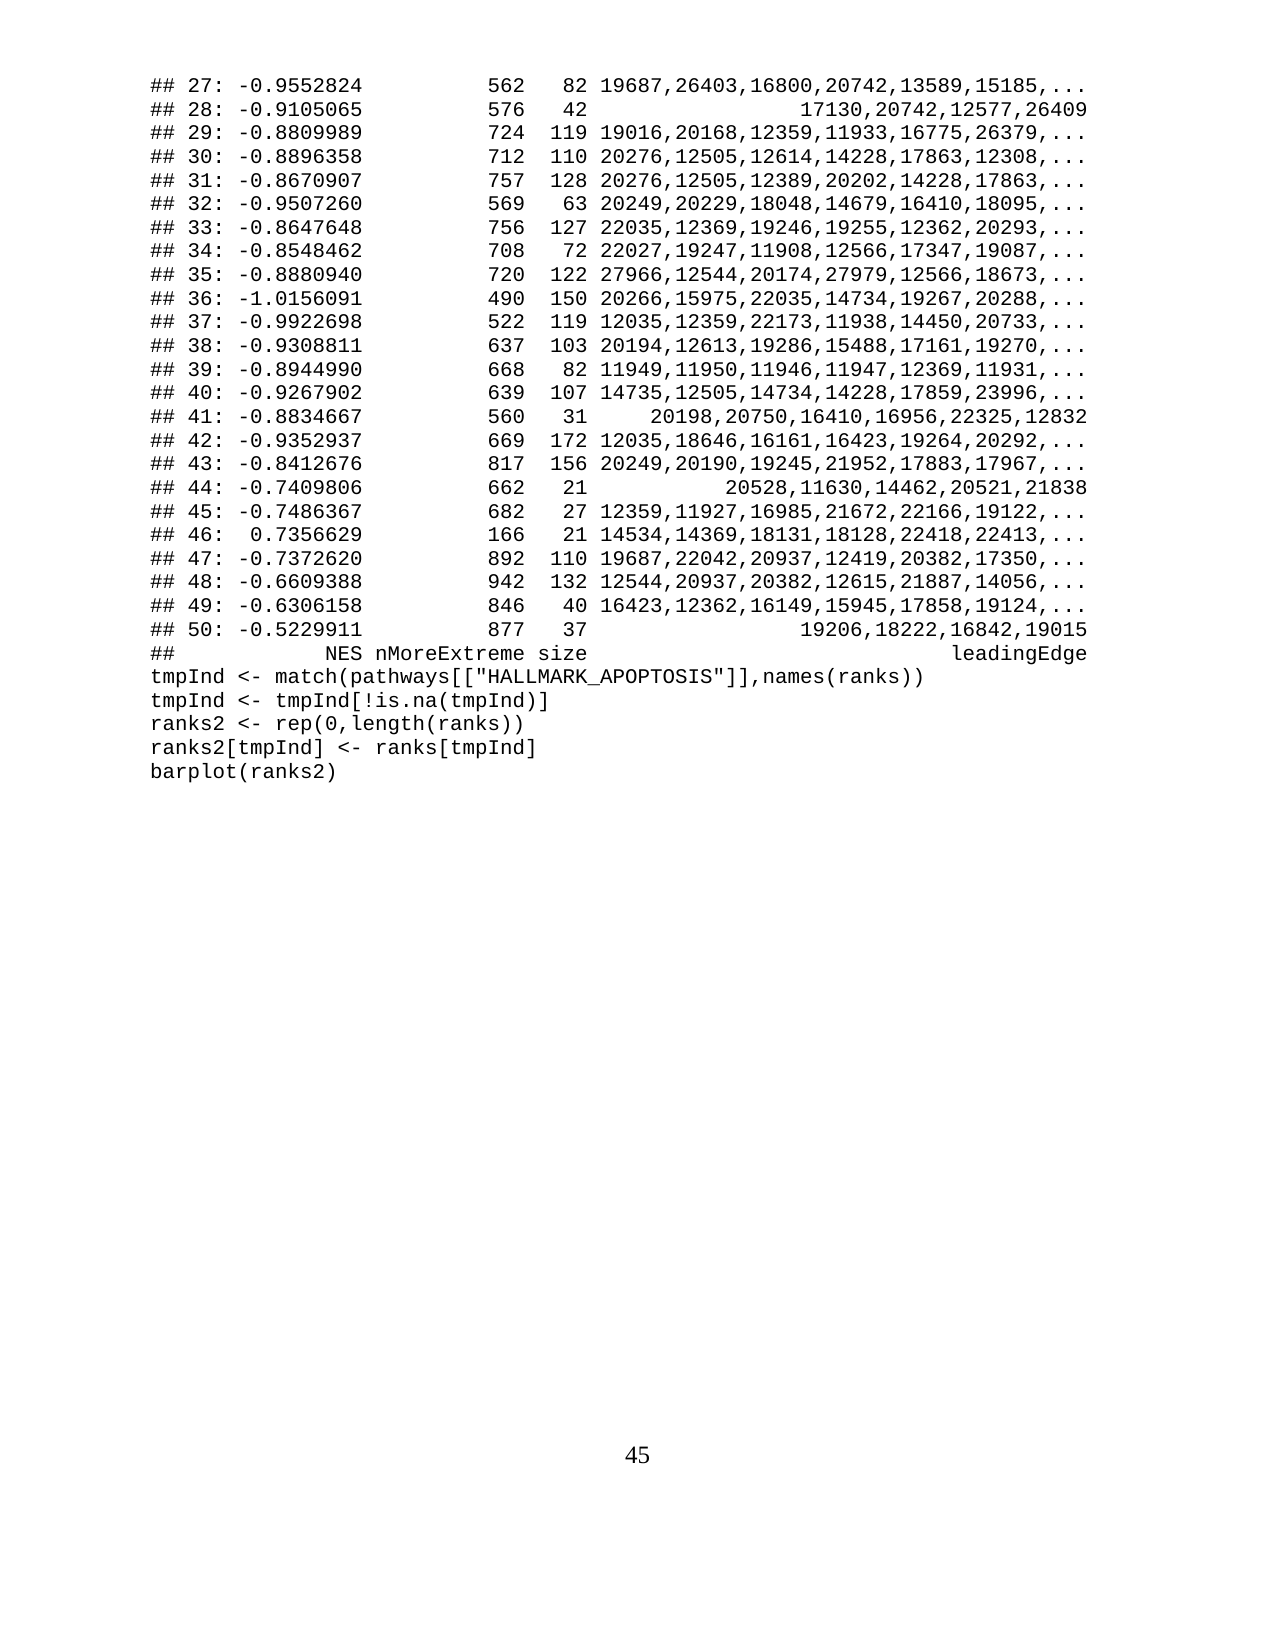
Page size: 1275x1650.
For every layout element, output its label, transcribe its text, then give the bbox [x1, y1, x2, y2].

text tmpInd <- match(pathways[["HALLMARK_APOPTOSIS"]],names(ranks)) [150, 666, 1125, 690]
text ## 44: -0.7409806 662 21 20528,11630,14462,20521,21838 [150, 477, 1125, 501]
text ## 38: -0.9308811 637 103 20194,12613,19286,15488,17161,19270,... [150, 335, 1125, 359]
text ## 27: -0.9552824 562 82 19687,26403,16800,20742,13589,15185,... [150, 75, 1125, 99]
text ## 43: -0.8412676 817 156 20249,20190,19245,21952,17883,17967,... [150, 453, 1125, 477]
text ## 49: -0.6306158 846 40 16423,12362,16149,15945,17858,19124,... [150, 595, 1125, 619]
text ## 29: -0.8809989 724 119 19016,20168,12359,11933,16775,26379,... [150, 122, 1125, 146]
text ## 42: -0.9352937 669 172 12035,18646,16161,16423,19264,20292,... [150, 430, 1125, 453]
text ranks2 <- rep(0,length(ranks)) [150, 713, 1125, 737]
text barplot(ranks2) [150, 761, 1125, 784]
text ## 46: 0.7356629 166 21 14534,14369,18131,18128,22418,22413,... [150, 524, 1125, 548]
text ## 34: -0.8548462 708 72 22027,19247,11908,12566,17347,19087,... [150, 241, 1125, 264]
text ranks2[tmpInd] <- ranks[tmpInd] [150, 737, 1125, 761]
text ## 35: -0.8880940 720 122 27966,12544,20174,27979,12566,18673,... [150, 264, 1125, 288]
text tmpInd <- tmpInd[!is.na(tmpInd)] [150, 690, 1125, 713]
text ## 32: -0.9507260 569 63 20249,20229,18048,14679,16410,18095,... [150, 193, 1125, 217]
text ## 48: -0.6609388 942 132 12544,20937,20382,12615,21887,14056,... [150, 572, 1125, 595]
text ## 45: -0.7486367 682 27 12359,11927,16985,21672,22166,19122,... [150, 501, 1125, 524]
text ## 41: -0.8834667 560 31 20198,20750,16410,16956,22325,12832 [150, 406, 1125, 430]
text ## 40: -0.9267902 639 107 14735,12505,14734,14228,17859,23996,... [150, 382, 1125, 406]
text ## 47: -0.7372620 892 110 19687,22042,20937,12419,20382,17350,... [150, 548, 1125, 572]
text ## 31: -0.8670907 757 128 20276,12505,12389,20202,14228,17863,... [150, 169, 1125, 193]
text ## 28: -0.9105065 576 42 17130,20742,12577,26409 [150, 99, 1125, 122]
text ## 37: -0.9922698 522 119 12035,12359,22173,11938,14450,20733,... [150, 311, 1125, 335]
text ## NES nMoreExtreme size leadingEdge [150, 642, 1125, 666]
text ## 33: -0.8647648 756 127 22035,12369,19246,19255,12362,20293,... [150, 217, 1125, 241]
text ## 36: -1.0156091 490 150 20266,15975,22035,14734,19267,20288,... [150, 288, 1125, 311]
text ## 30: -0.8896358 712 110 20276,12505,12614,14228,17863,12308,... [150, 146, 1125, 169]
text ## 39: -0.8944990 668 82 11949,11950,11946,11947,12369,11931,... [150, 359, 1125, 382]
text ## 50: -0.5229911 877 37 19206,18222,16842,19015 [150, 619, 1125, 642]
